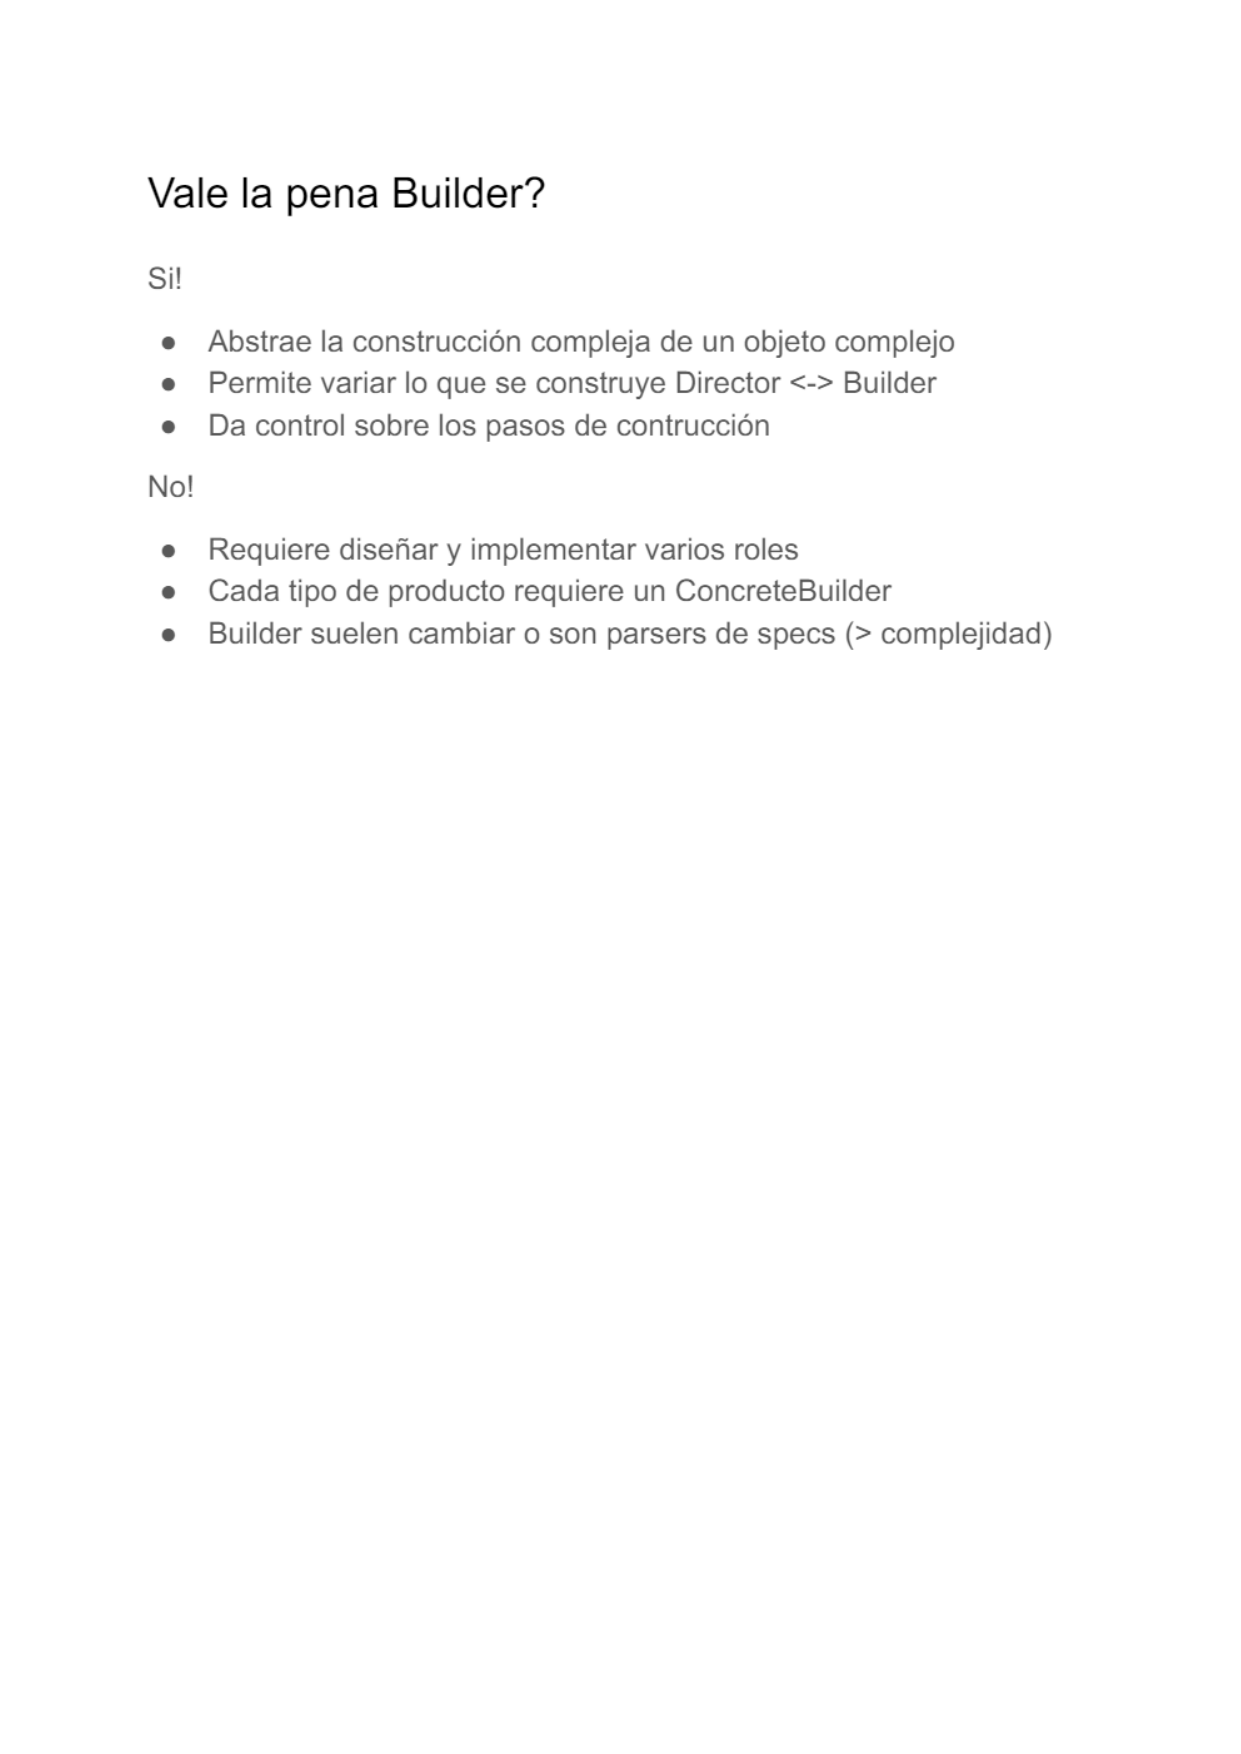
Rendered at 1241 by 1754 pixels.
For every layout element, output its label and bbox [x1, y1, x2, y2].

picture [125, 166, 1078, 670]
